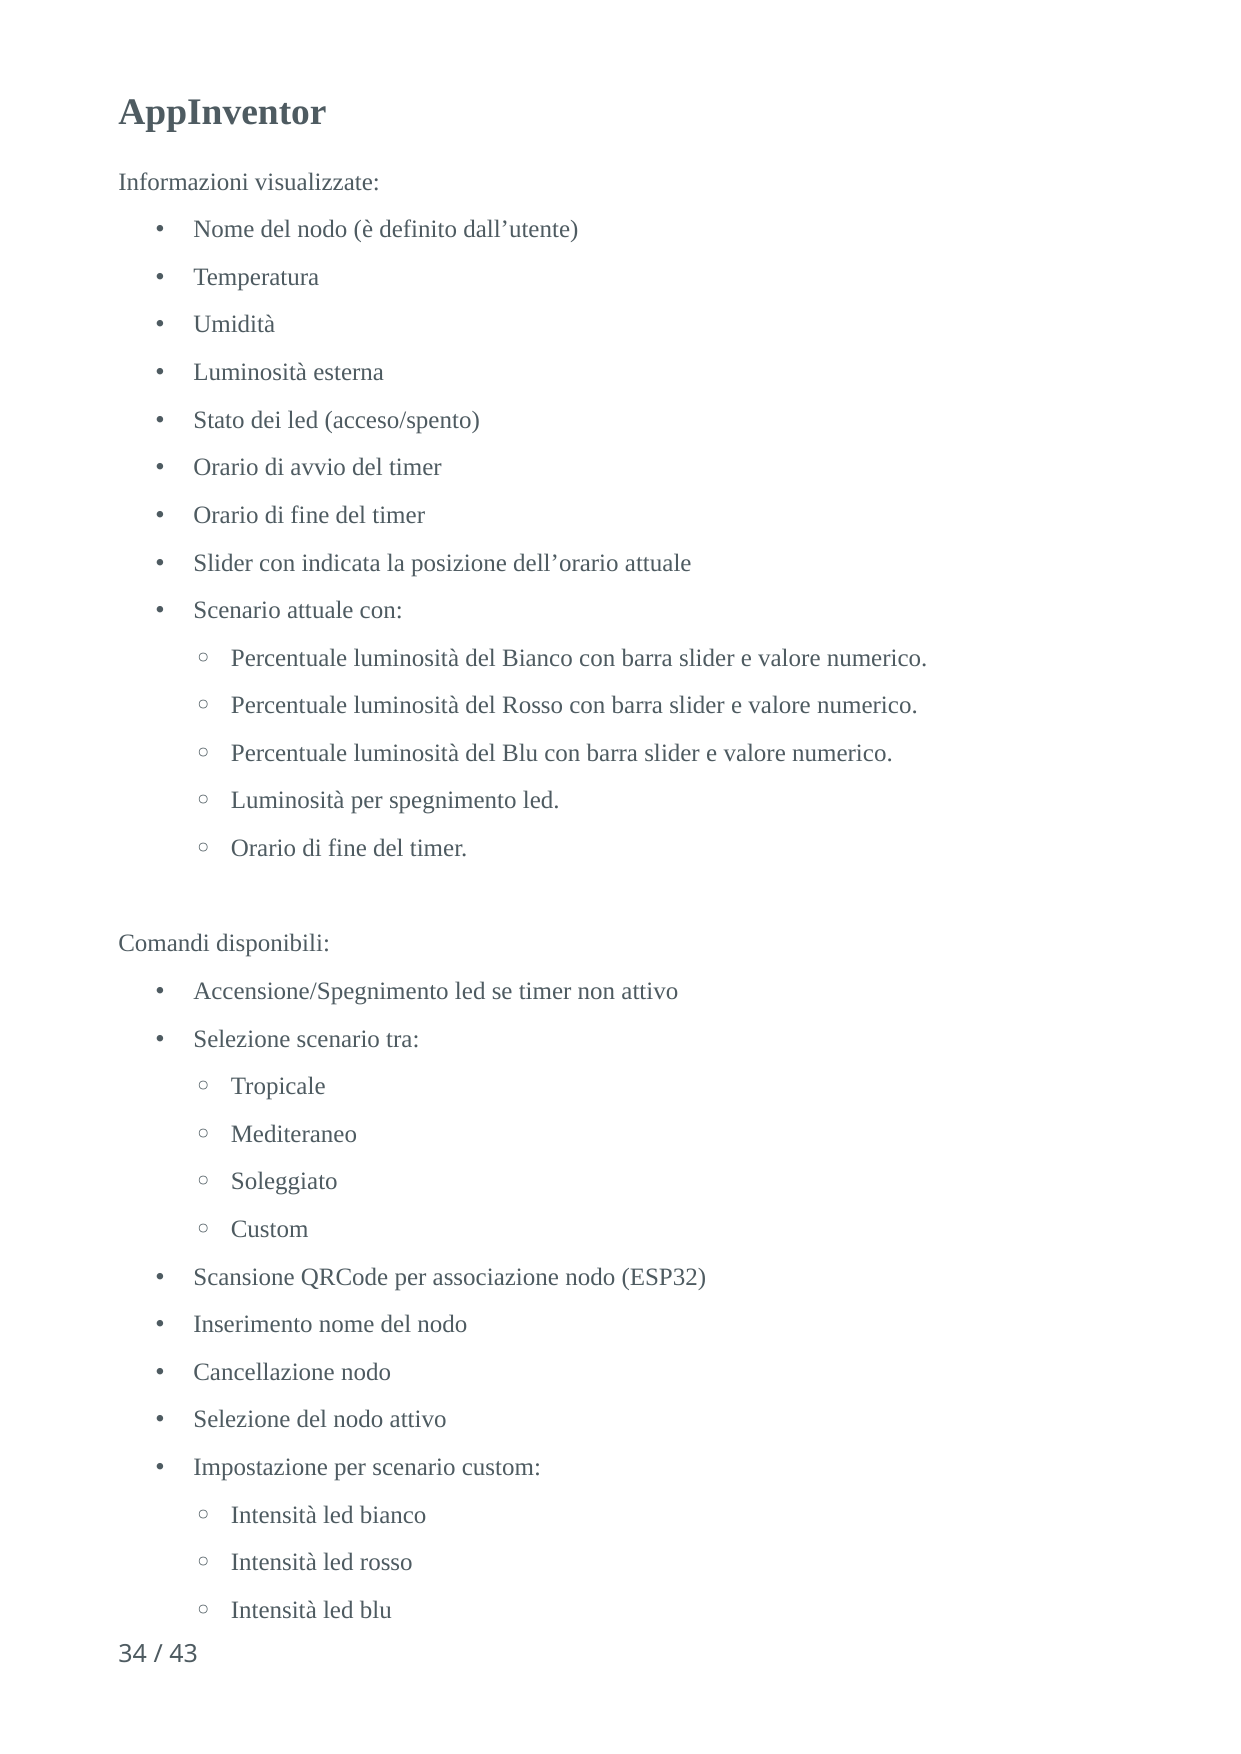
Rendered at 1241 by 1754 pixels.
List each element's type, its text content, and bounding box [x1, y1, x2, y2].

list Orario di fine del timer. [467, 833, 1122, 862]
list Intensità led blu [193, 1595, 231, 1624]
list Intensità led rosso [193, 1547, 231, 1576]
subtitle AppInventor [118, 89, 1122, 133]
list Luminosità per spegnimento led. [193, 786, 231, 814]
list Temperatura [319, 262, 1122, 291]
list Luminosità esterna [384, 357, 1122, 386]
list Orario di fine del timer [425, 500, 1122, 529]
list Soleggiato [193, 1166, 231, 1195]
list Intensità led blu [392, 1595, 1122, 1624]
list Percentuale luminosità del Rosso con barra slider e valore numerico. [918, 690, 1122, 719]
list Luminosità per spegnimento led. [560, 786, 1122, 814]
list Custom [193, 1214, 231, 1243]
list Selezione del nodo attivo [156, 1404, 1122, 1433]
list Stato dei led (acceso/spento) [156, 405, 193, 433]
list Scenario attuale con: [403, 595, 1122, 624]
list Scenario attuale con: [156, 595, 193, 624]
list Selezione scenario tra: [156, 1024, 193, 1052]
list Orario di fine del timer [156, 500, 193, 529]
list Slider con indicata la posizione dell’orario attuale [692, 548, 1122, 576]
list Intensità led rosso [412, 1547, 1122, 1576]
list Luminosità esterna [156, 357, 193, 386]
list Intensità led bianco [193, 1500, 231, 1528]
list Cancellazione nodo [391, 1357, 1122, 1386]
list Umidità [156, 309, 1122, 338]
text Comandi disponibili: [118, 928, 1122, 957]
list Orario di fine del timer. [193, 833, 231, 862]
list Tropicale [326, 1071, 1122, 1100]
list Nome del nodo (è definito dall’utente) [578, 214, 1122, 243]
list Accensione/Spegnimento led se timer non attivo [156, 976, 193, 1005]
list Mediteraneo [357, 1119, 1122, 1148]
list Nome del nodo (è definito dall’utente) [156, 214, 193, 243]
list Inserimento nome del nodo [156, 1309, 193, 1338]
list Cancellazione nodo [156, 1357, 193, 1386]
list Soleggiato [338, 1166, 1122, 1195]
list Percentuale luminosità del Bianco con barra slider e valore numerico. [928, 643, 1122, 672]
list Percentuale luminosità del Blu con barra slider e valore numerico. [893, 738, 1122, 767]
list Stato dei led (acceso/spento) [480, 405, 1122, 433]
text Informazioni visualizzate: [380, 167, 1122, 196]
list Tropicale [193, 1071, 231, 1100]
list Selezione scenario tra: [419, 1024, 1122, 1052]
list Scansione QRCode per associazione nodo (ESP32) [156, 1262, 193, 1290]
list Orario di avvio del timer [156, 452, 1122, 481]
list Intensità led bianco [426, 1500, 1122, 1528]
list Custom [308, 1214, 1122, 1243]
list Mediteraneo [193, 1119, 231, 1148]
list Impostazione per scenario custom: [541, 1452, 1122, 1481]
list Inserimento nome del nodo [467, 1309, 1122, 1338]
list Accensione/Spegnimento led se timer non attivo [678, 976, 1122, 1005]
list Scansione QRCode per associazione nodo (ESP32) [706, 1262, 1122, 1290]
list Impostazione per scenario custom: [156, 1452, 193, 1481]
list Temperatura [156, 262, 193, 291]
